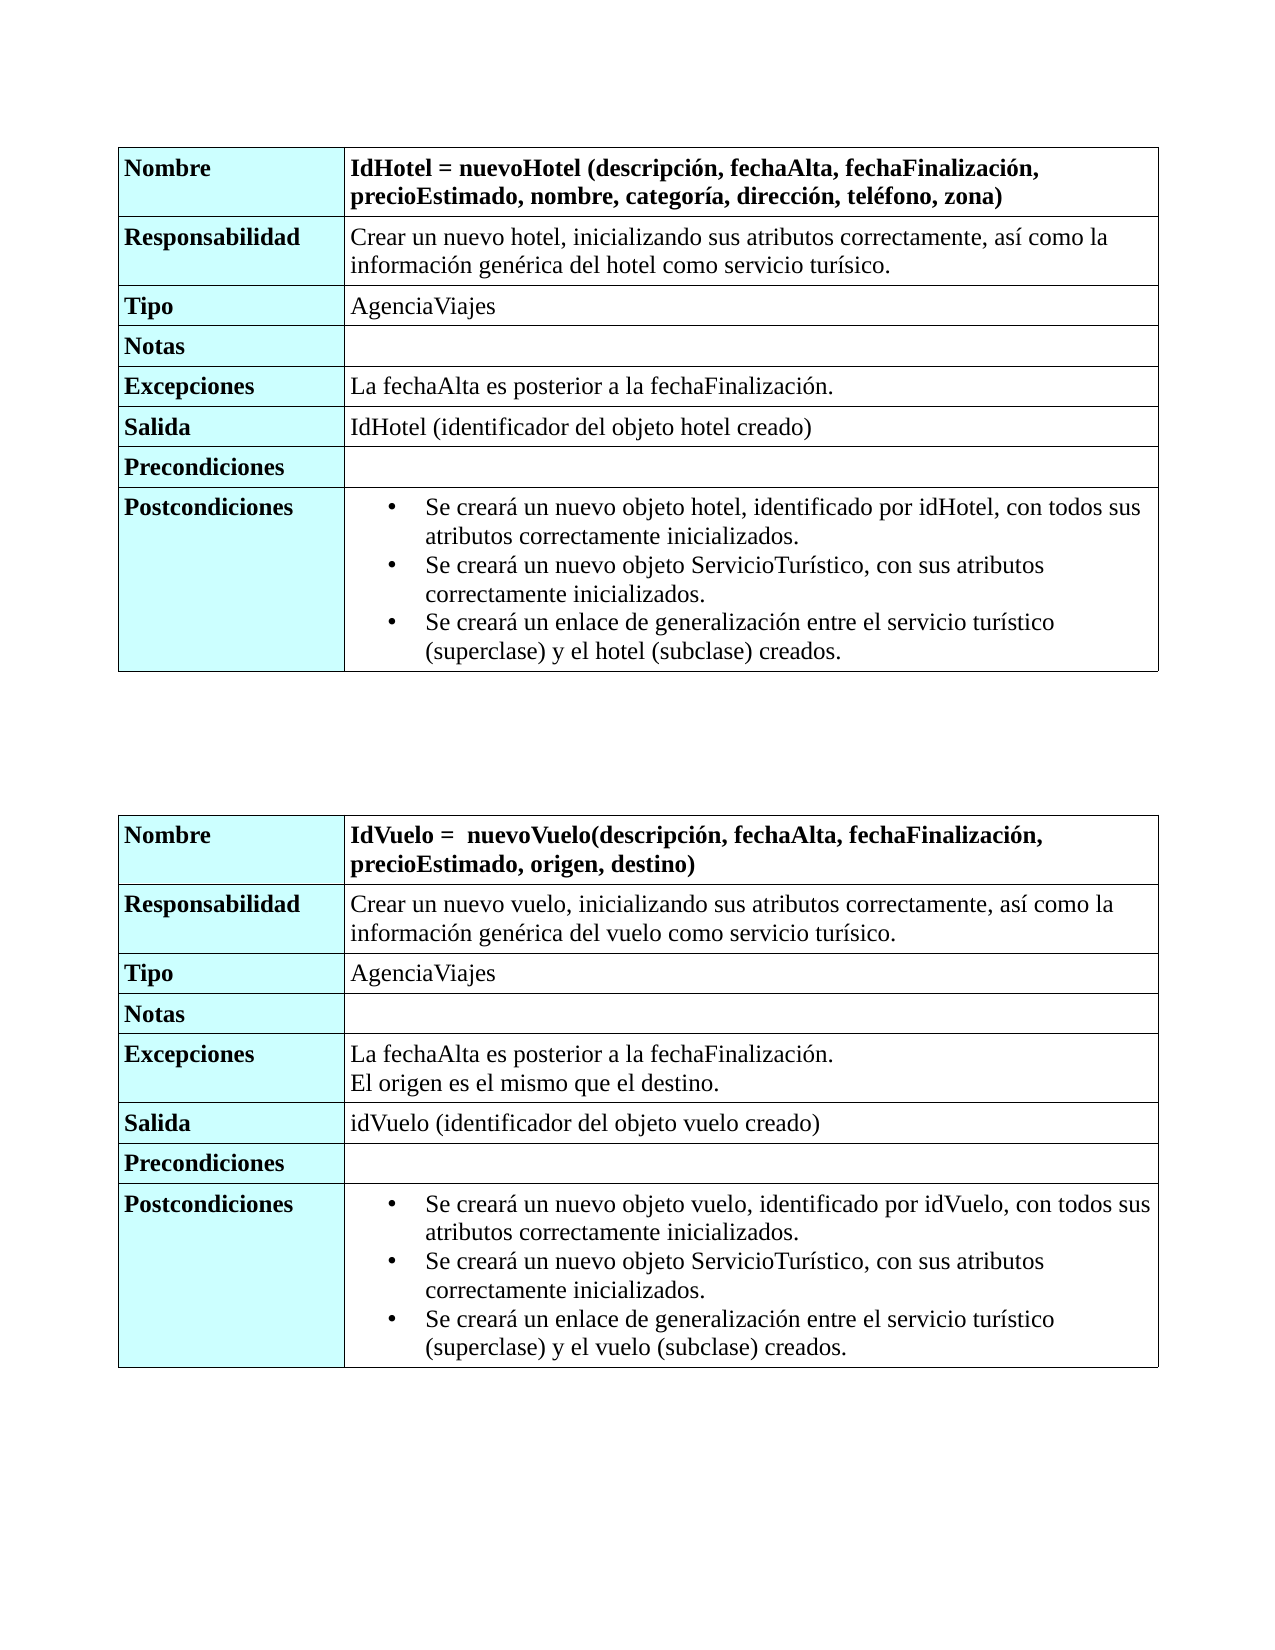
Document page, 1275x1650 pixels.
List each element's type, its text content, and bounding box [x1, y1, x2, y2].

table_cell Notas [119, 326, 344, 366]
table_cell AgenciaViajes [345, 954, 1158, 993]
table_cell Salida [119, 1103, 344, 1143]
table_cell Crear un nuevo hotel, inicializando sus atributos correctamente, así como la información genérica del hotel como servicio turísico. [345, 217, 1158, 285]
table_cell La fechaAlta es posterior a la fechaFinalización. El origen es el mismo que el destino. [345, 1034, 1158, 1102]
table_cell Precondiciones [119, 447, 344, 487]
table_header IdVuelo = nuevoVuelo(descripción, fechaAlta, fechaFinalización, precioEstimado, origen, destino) [345, 816, 1158, 883]
table_cell Postcondiciones [119, 1184, 344, 1367]
table_cell Excepciones [119, 1034, 344, 1102]
table_cell [345, 447, 1158, 487]
table_cell [345, 1144, 1158, 1183]
table_cell Responsabilidad [119, 885, 344, 953]
table_cell AgenciaViajes [345, 286, 1158, 325]
table_cell Tipo [119, 954, 344, 993]
table_header Nombre [119, 816, 344, 883]
table_cell Notas [119, 994, 344, 1033]
table_header Nombre [119, 148, 344, 216]
table_cell Se creará un nuevo objeto vuelo, identificado por idVuelo, con todos sus atributos correctamente inicializados. Se creará un nuevo objeto ServicioTurístico, con sus atributos correctamente inicializados. Se creará un enlace de generalización entre el servicio turístico (superclase) y el vuelo (subclase) creados. [345, 1184, 1158, 1367]
table_cell Salida [119, 407, 344, 446]
table_cell Se creará un nuevo objeto hotel, identificado por idHotel, con todos sus atributos correctamente inicializados. Se creará un nuevo objeto ServicioTurístico, con sus atributos correctamente inicializados. Se creará un enlace de generalización entre el servicio turístico (superclase) y el hotel (subclase) creados. [345, 488, 1158, 671]
table_cell [345, 994, 1158, 1033]
table_cell Tipo [119, 286, 344, 325]
table_cell Excepciones [119, 367, 344, 406]
table_cell [345, 326, 1158, 366]
table_cell Precondiciones [119, 1144, 344, 1183]
table_cell Postcondiciones [119, 488, 344, 671]
table_cell idVuelo (identificador del objeto vuelo creado) [345, 1103, 1158, 1143]
table_header IdHotel = nuevoHotel (descripción, fechaAlta, fechaFinalización, precioEstimado, nombre, categoría, dirección, teléfono, zona) [345, 148, 1158, 216]
table_cell Crear un nuevo vuelo, inicializando sus atributos correctamente, así como la información genérica del vuelo como servicio turísico. [345, 885, 1158, 953]
table_cell Responsabilidad [119, 217, 344, 285]
table_cell IdHotel (identificador del objeto hotel creado) [345, 407, 1158, 446]
table_cell La fechaAlta es posterior a la fechaFinalización. [345, 367, 1158, 406]
